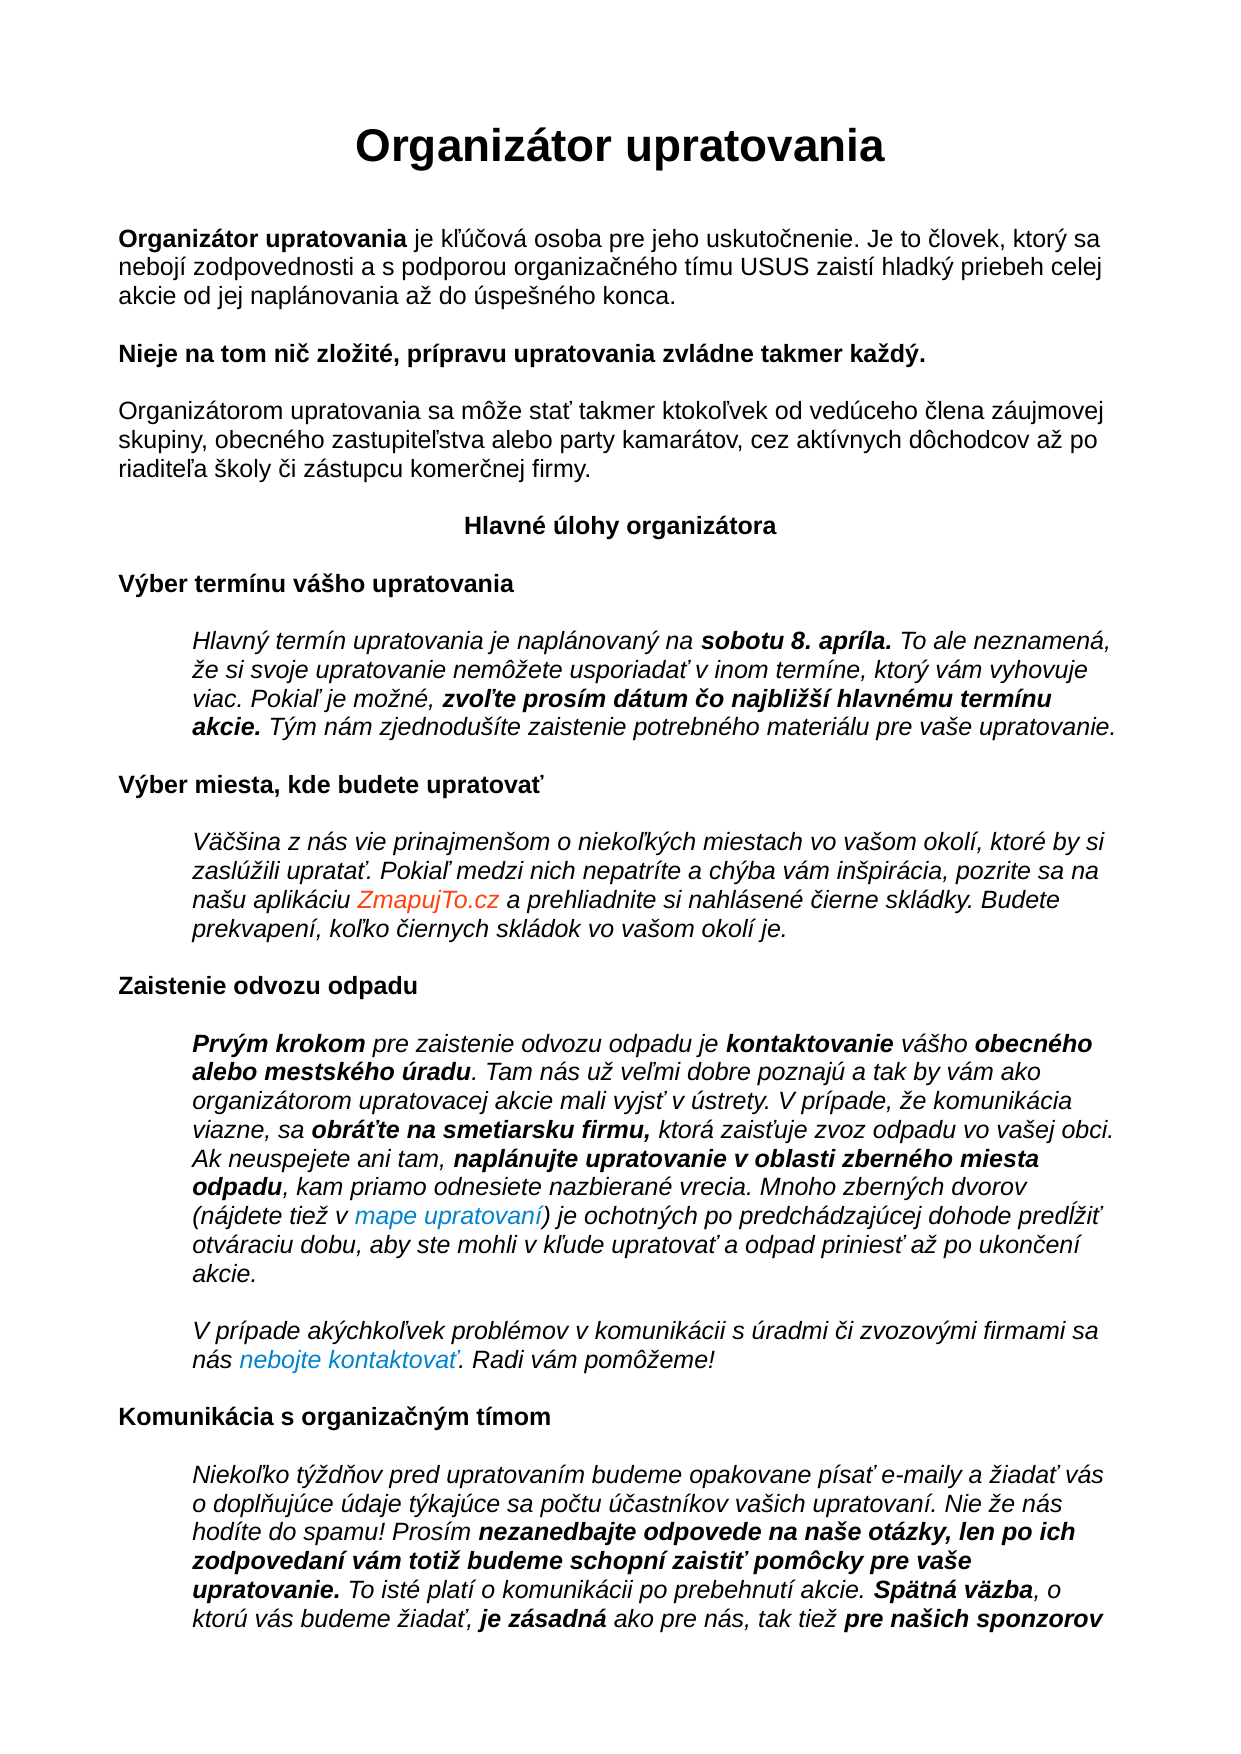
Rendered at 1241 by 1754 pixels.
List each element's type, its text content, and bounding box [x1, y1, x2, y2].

text Zaistenie odvozu odpadu [118, 971, 1122, 1000]
text Hlavné úlohy organizátora [118, 511, 1122, 540]
text Komunikácia s organizačným tímom [118, 1402, 1122, 1431]
text Výber miesta, kde budete upratovať [118, 770, 1122, 798]
text Prvým krokom pre zaistenie odvozu odpadu je kontaktovanie vášho obecného alebo mestského úradu. Tam nás už veľmi dobre poznajú a tak by vám ako organizátorom upratovacej akcie mali vyjsť v ústrety. V prípade, že komunikácia viazne, sa obráťte na smetiarsku firmu, ktorá zaisťuje zvoz odpadu vo vašej obci. Ak neuspejete ani tam, naplánujte upratovanie v oblasti zberného miesta odpadu, kam priamo odnesiete nazbierané vrecia. Mnoho zberných dvorov (nájdete tiež v mape upratovaní) je ochotných po predchádzajúcej dohode predĺžiť otváraciu dobu, aby ste mohli v kľude upratovať a odpad priniesť až po ukončení akcie. [192, 1028, 1122, 1287]
text Nieje na tom nič zložité, prípravu upratovania zvládne takmer každý. [118, 338, 1122, 367]
text Organizátor upratovania [118, 118, 1122, 171]
text V prípade akýchkoľvek problémov v komunikácii s úradmi či zvozovými firmami sa nás nebojte kontaktovať. Radi vám pomôžeme! [192, 1316, 1122, 1373]
text Výber termínu vášho upratovania [118, 568, 1122, 597]
text Niekoľko týždňov pred upratovaním budeme opakovane písať e-maily a žiadať vás o doplňujúce údaje týkajúce sa počtu účastníkov vašich upratovaní. Nie že nás hodíte do spamu! Prosím nezanedbajte odpovede na naše otázky, len po ich zodpovedaní vám totiž budeme schopní zaistiť pomôcky pre vaše upratovanie. To isté platí o komunikácii po prebehnutí akcie. Spätná väzba, o ktorú vás budeme žiadať, je zásadná ako pre nás, tak tiež pre našich sponzorov [192, 1460, 1122, 1632]
text Organizátor upratovania je kľúčová osoba pre jeho uskutočnenie. Je to človek, ktorý sa nebojí zodpovednosti a s podporou organizačného tímu USUS zaistí hladký priebeh celej akcie od jej naplánovania až do úspešného konca. [118, 223, 1122, 310]
text Väčšina z nás vie prinajmenšom o niekoľkých miestach vo vašom okolí, ktoré by si zaslúžili upratať. Pokiaľ medzi nich nepatríte a chýba vám inšpirácia, pozrite sa na našu aplikáciu ZmapujTo.cz a prehliadnite si nahlásené čierne skládky. Budete prekvapení, koľko čiernych skládok vo vašom okolí je. [192, 827, 1122, 942]
text Organizátorom upratovania sa môže stať takmer ktokoľvek od vedúceho člena záujmovej skupiny, obecného zastupiteľstva alebo party kamarátov, cez aktívnych dôchodcov až po riaditeľa školy či zástupcu komerčnej firmy. [118, 396, 1122, 482]
text Hlavný termín upratovania je naplánovaný na sobotu 8. apríla. To ale neznamená, že si svoje upratovanie nemôžete usporiadať v inom termíne, ktorý vám vyhovuje viac. Pokiaľ je možné, zvoľte prosím dátum čo najbližší hlavnému termínu akcie. Tým nám zjednodušíte zaistenie potrebného materiálu pre vaše upratovanie. [192, 626, 1122, 741]
